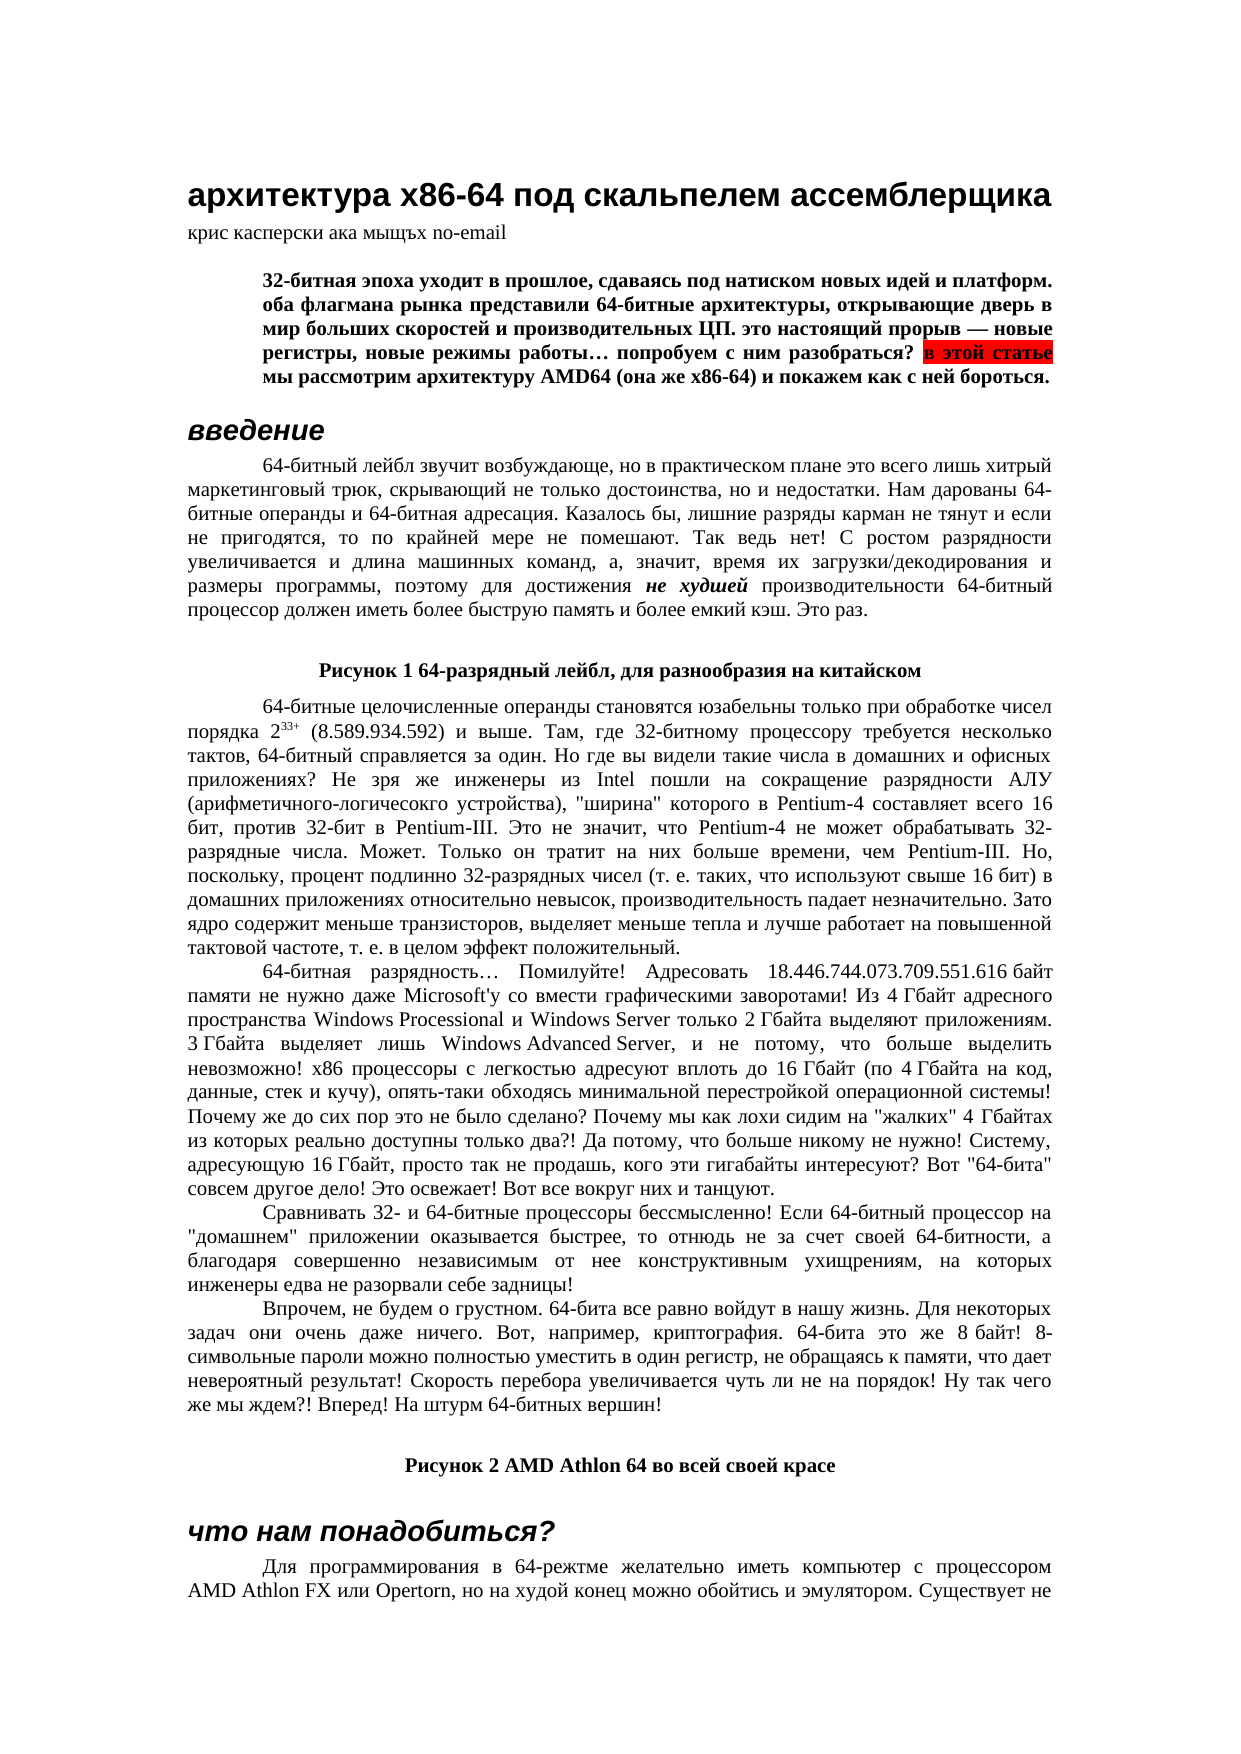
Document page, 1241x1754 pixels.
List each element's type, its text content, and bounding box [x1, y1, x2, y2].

subtitle введение [187, 413, 1053, 447]
text 64-битная разрядность… Помилуйте! Адресовать 18.446.744.073.709.551.616 байт памяти не нужно даже Microsoft'у со вмести графическими заворотами! Из 4 Гбайт адресного пространства Windows Processional и Windows Server только 2 Гбайта выделяют приложениям. 3 Гбайта выделяет лишь Windows Advanced Server, и не потому, что больше выделить невозможно! x86 процессоры с легкостью адресуют вплоть до 16 Гбайт (по 4 Гбайта на код, данные, стек и кучу), опять-таки обходясь минимальной перестройкой операционной системы! Почему же до сих пор это не было сделано? Почему мы как лохи сидим на "жалких" 4 Гбайтах из которых реально доступны только два?! Да потому, что больше никому не нужно! Систему, адресующую 16 Гбайт, просто так не продашь, кого эти гигабайты интересуют? Вот "64-бита" совсем другое дело! Это освежает! Вот все вокруг них и танцуют. [187, 959, 1053, 1200]
text 64-битные целочисленные операнды становятся юзабельны только при обработке чисел порядка 233+ (8.589.934.592) и выше. Там, где 32-битному процессору требуется несколько тактов, 64-битный справляется за один. Но где вы видели такие числа в домашних и офисных приложениях? Не зря же инженеры из Intel пошли на сокращение разрядности АЛУ (арифметичного-логичесокго устройства), "ширина" которого в Pentium-4 составляет всего 16 бит, против 32-бит в Pentium-III. Это не значит, что Pentium-4 не может обрабатывать 32-разрядные числа. Может. Только он тратит на них больше времени, чем Pentium-III. Но, поскольку, процент подлинно 32-разрядных чисел (т. е. таких, что используют свыше 16 бит) в домашних приложениях относительно невысок, производительность падает незначительно. Зато ядро содержит меньше транзисторов, выделяет меньше тепла и лучше работает на повышенной тактовой частоте, т. е. в целом эффект положительный. [187, 694, 1053, 959]
text крис касперски ака мыщъх no-email [187, 220, 1053, 244]
text Для программирования в 64-режтме желательно иметь компьютер с процессором AMD Athlon FX или Opertorn, но на худой конец можно обойтись и эмулятором. Существует не [187, 1554, 1053, 1602]
text Рисунок 2 AMD Athlon 64 во всей своей красе [187, 1453, 1053, 1477]
subtitle архитектура x86-64 под скальпелем ассемблерщика [187, 175, 1053, 213]
text 32-битная эпоха уходит в прошлое, сдаваясь под натиском новых идей и платформ. оба флагмана рынка (Intel и AMD) представили 64-битные архитектуры, открывающие дверь в мир больших скоростей и производительных ЦП. это настоящий прорыв — новые регистры, новые режимы работы… попробуем с ним разобраться? в этой статье мы рассмотрим архитектуру AMD64 (она же x86-64) и покажем как с ней бороться. [262, 268, 1053, 388]
text 64-битный лейбл звучит возбуждающе, но в практическом плане это всего лишь хитрый маркетинговый трюк, скрывающий не только достоинства, но и недостатки. Нам дарованы 64-битные операнды и 64-битная адресация. Казалось бы, лишние разряды карман не тянут и если не пригодятся, то по крайней мере не помешают. Так ведь нет! С ростом разрядности увеличивается и длина машинных команд, а, значит, время их загрузки/декодирования и размеры программы, поэтому для достижения не худшей производительности 64-битный процессор должен иметь более быструю память и более емкий кэш. Это раз. [187, 453, 1053, 621]
text Впрочем, не будем о грустном. 64-бита все равно войдут в нашу жизнь. Для некоторых задач они очень даже ничего. Вот, например, криптография. 64-бита это же 8 байт! 8-символьные пароли можно полностью уместить в один регистр, не обращаясь к памяти, что дает невероятный результат! Скорость перебора увеличивается чуть ли не на порядок! Ну так чего же мы ждем?! Вперед! На штурм 64-битных вершин! [187, 1296, 1053, 1416]
text Сравнивать 32- и 64-битные процессоры бессмысленно! Если 64-битный процессор на "домашнем" приложении оказывается быстрее, то отнюдь не за счет своей 64-битности, а благодаря совершенно независимым от нее конструктивным ухищрениям, на которых инженеры едва не разорвали себе задницы! [187, 1200, 1053, 1296]
subtitle что нам понадобиться? [187, 1514, 1053, 1548]
text Рисунок 1 64-разрядный лейбл, для разнообразия на китайском [187, 658, 1053, 682]
